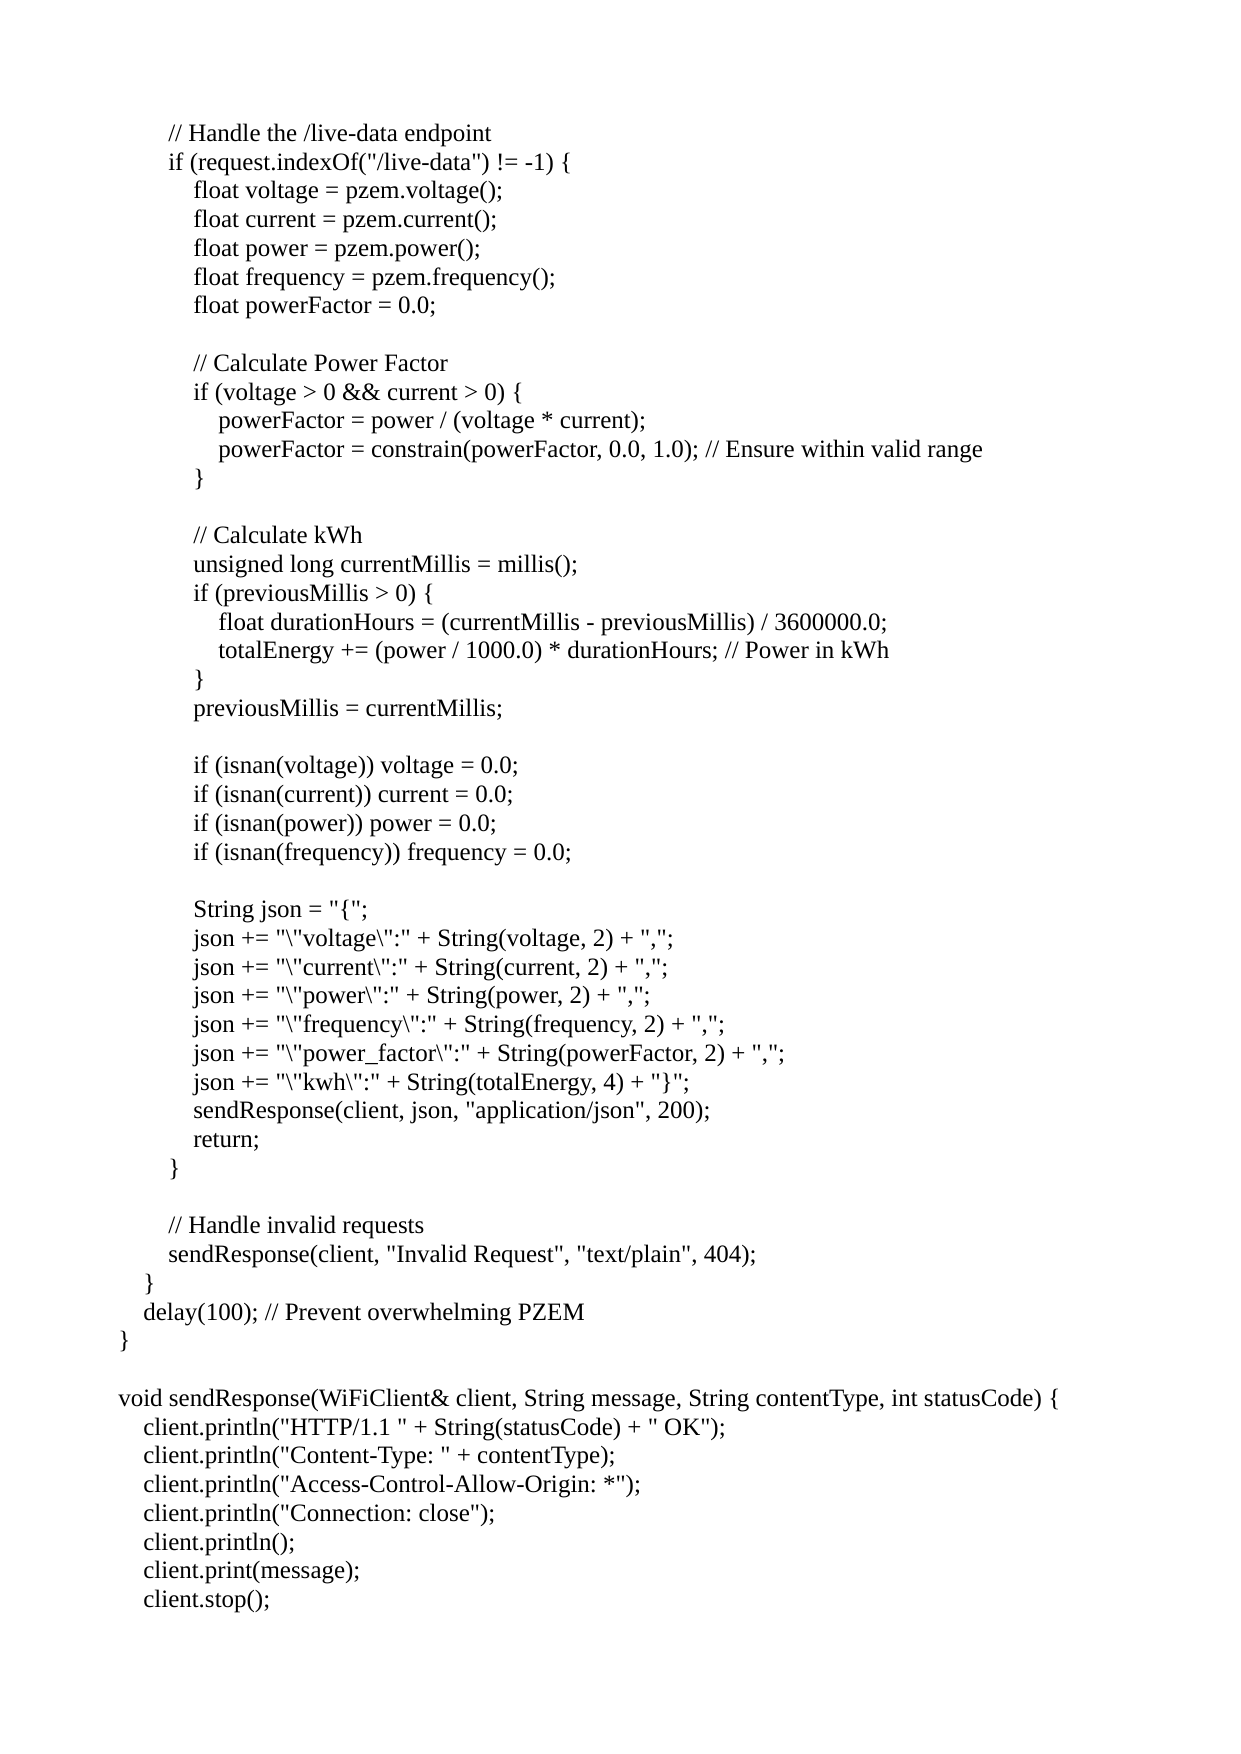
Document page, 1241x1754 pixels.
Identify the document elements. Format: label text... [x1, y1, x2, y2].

text client.println("Connection: close"); [118, 1498, 1122, 1527]
text json += "\"power\":" + String(power, 2) + ","; [118, 981, 1122, 1009]
text float powerFactor = 0.0; [118, 291, 1122, 319]
text client.println("Access-Control-Allow-Origin: *"); [118, 1469, 1122, 1498]
text delay(100); // Prevent overwhelming PZEM [118, 1297, 1122, 1326]
text } [118, 1268, 1122, 1297]
text client.println("Content-Type: " + contentType); [118, 1441, 1122, 1469]
text json += "\"kwh\":" + String(totalEnergy, 4) + "}"; [118, 1067, 1122, 1096]
text client.print(message); [118, 1556, 1122, 1584]
text String json = "{"; [118, 894, 1122, 923]
text unsigned long currentMillis = millis(); [118, 549, 1122, 578]
text } [118, 1326, 1122, 1354]
text json += "\"power_factor\":" + String(powerFactor, 2) + ","; [118, 1038, 1122, 1067]
text if (previousMillis > 0) { [118, 578, 1122, 607]
text powerFactor = constrain(powerFactor, 0.0, 1.0); // Ensure within valid range [118, 434, 1122, 463]
text // Calculate Power Factor [118, 348, 1122, 377]
text void sendResponse(WiFiClient& client, String message, String contentType, int statusCode) { [118, 1383, 1122, 1412]
text powerFactor = power / (voltage * current); [118, 406, 1122, 434]
text float frequency = pzem.frequency(); [118, 262, 1122, 291]
text client.println("HTTP/1.1 " + String(statusCode) + " OK"); [118, 1412, 1122, 1441]
text float power = pzem.power(); [118, 233, 1122, 262]
text return; [118, 1124, 1122, 1153]
text float durationHours = (currentMillis - previousMillis) / 3600000.0; [118, 607, 1122, 636]
text } [118, 463, 1122, 492]
text totalEnergy += (power / 1000.0) * durationHours; // Power in kWh [118, 636, 1122, 664]
text if (request.indexOf("/live-data") != -1) { [118, 147, 1122, 176]
text // Handle invalid requests [118, 1211, 1122, 1239]
text if (isnan(power)) power = 0.0; [118, 808, 1122, 837]
text float voltage = pzem.voltage(); [118, 176, 1122, 204]
text json += "\"current\":" + String(current, 2) + ","; [118, 952, 1122, 981]
text } [118, 1153, 1122, 1182]
text json += "\"voltage\":" + String(voltage, 2) + ","; [118, 923, 1122, 952]
text client.println(); [118, 1527, 1122, 1556]
text // Handle the /live-data endpoint [118, 118, 1122, 147]
text previousMillis = currentMillis; [118, 693, 1122, 722]
text // Calculate kWh [118, 521, 1122, 549]
text client.stop(); [118, 1584, 1122, 1613]
text if (isnan(voltage)) voltage = 0.0; [118, 751, 1122, 779]
text sendResponse(client, json, "application/json", 200); [118, 1096, 1122, 1124]
text sendResponse(client, "Invalid Request", "text/plain", 404); [118, 1239, 1122, 1268]
text json += "\"frequency\":" + String(frequency, 2) + ","; [118, 1009, 1122, 1038]
text if (isnan(frequency)) frequency = 0.0; [118, 837, 1122, 866]
text } [118, 664, 1122, 693]
text float current = pzem.current(); [118, 204, 1122, 233]
text if (voltage > 0 && current > 0) { [118, 377, 1122, 406]
text if (isnan(current)) current = 0.0; [118, 779, 1122, 808]
